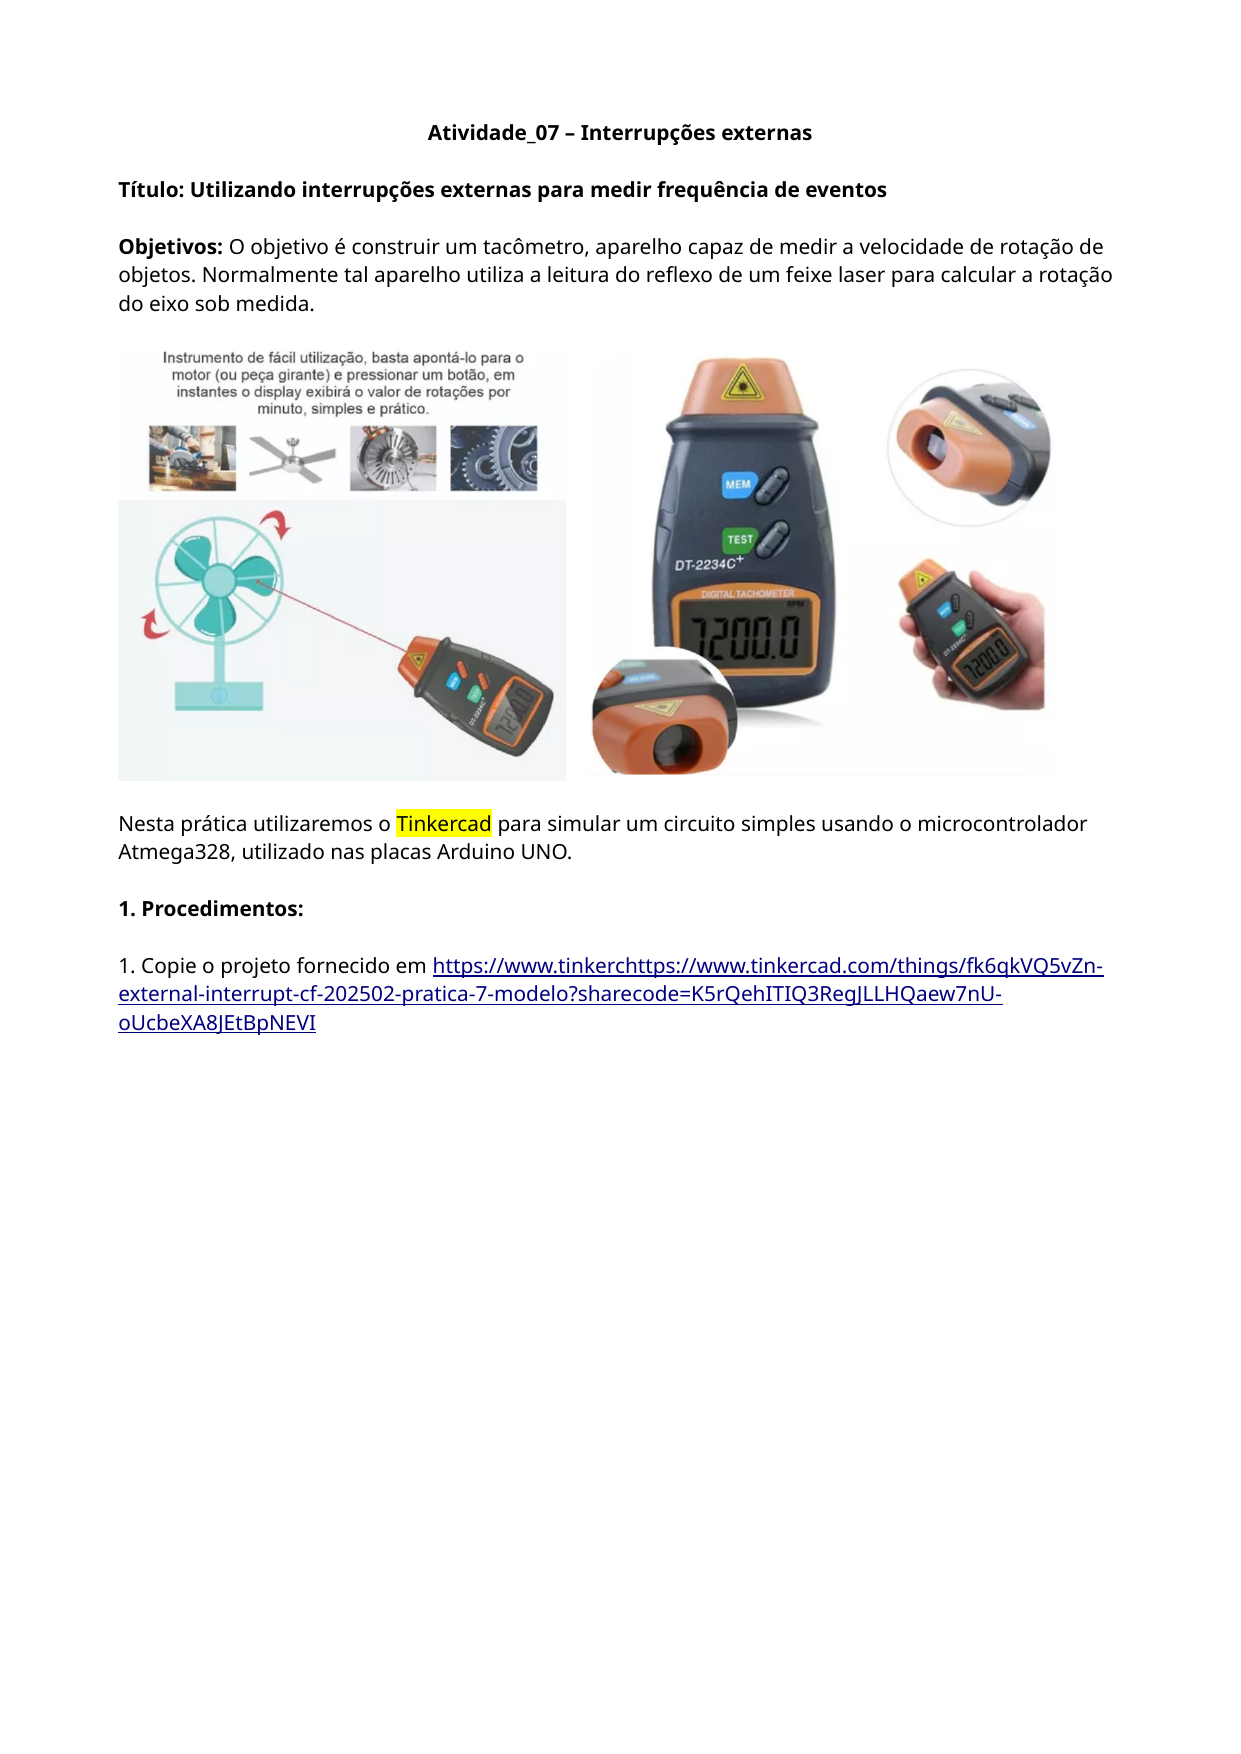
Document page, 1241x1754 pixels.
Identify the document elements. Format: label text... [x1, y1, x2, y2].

text Atividade_07 – Interrupções externas [118, 118, 1122, 147]
text Objetivos: O objetivo é construir um tacômetro, aparelho capaz de medir a velocidade de rotação de objetos. Normalmente tal aparelho utiliza a leitura do reflexo de um feixe laser para calcular a rotação do eixo sob medida. [118, 232, 1122, 317]
text 1. Procedimentos: [118, 894, 1122, 923]
text Título: Utilizando interrupções externas para medir frequência de eventos [118, 175, 1122, 203]
text 1. Copie o projeto fornecido em https://www.tinkerchttps://www.tinkercad.com/things/fk6qkVQ5vZn-external-interrupt-cf-202502-pratica-7-modelo?sharecode=K5rQehITIQ3RegJLLHQaew7nU-oUcbeXA8JEtBpNEVI [118, 951, 1122, 1036]
picture [118, 345, 567, 781]
picture [588, 345, 1055, 775]
text Nesta prática utilizaremos o Tinkercad para simular um circuito simples usando o microcontrolador Atmega328, utilizado nas placas Arduino UNO. [118, 809, 1122, 866]
